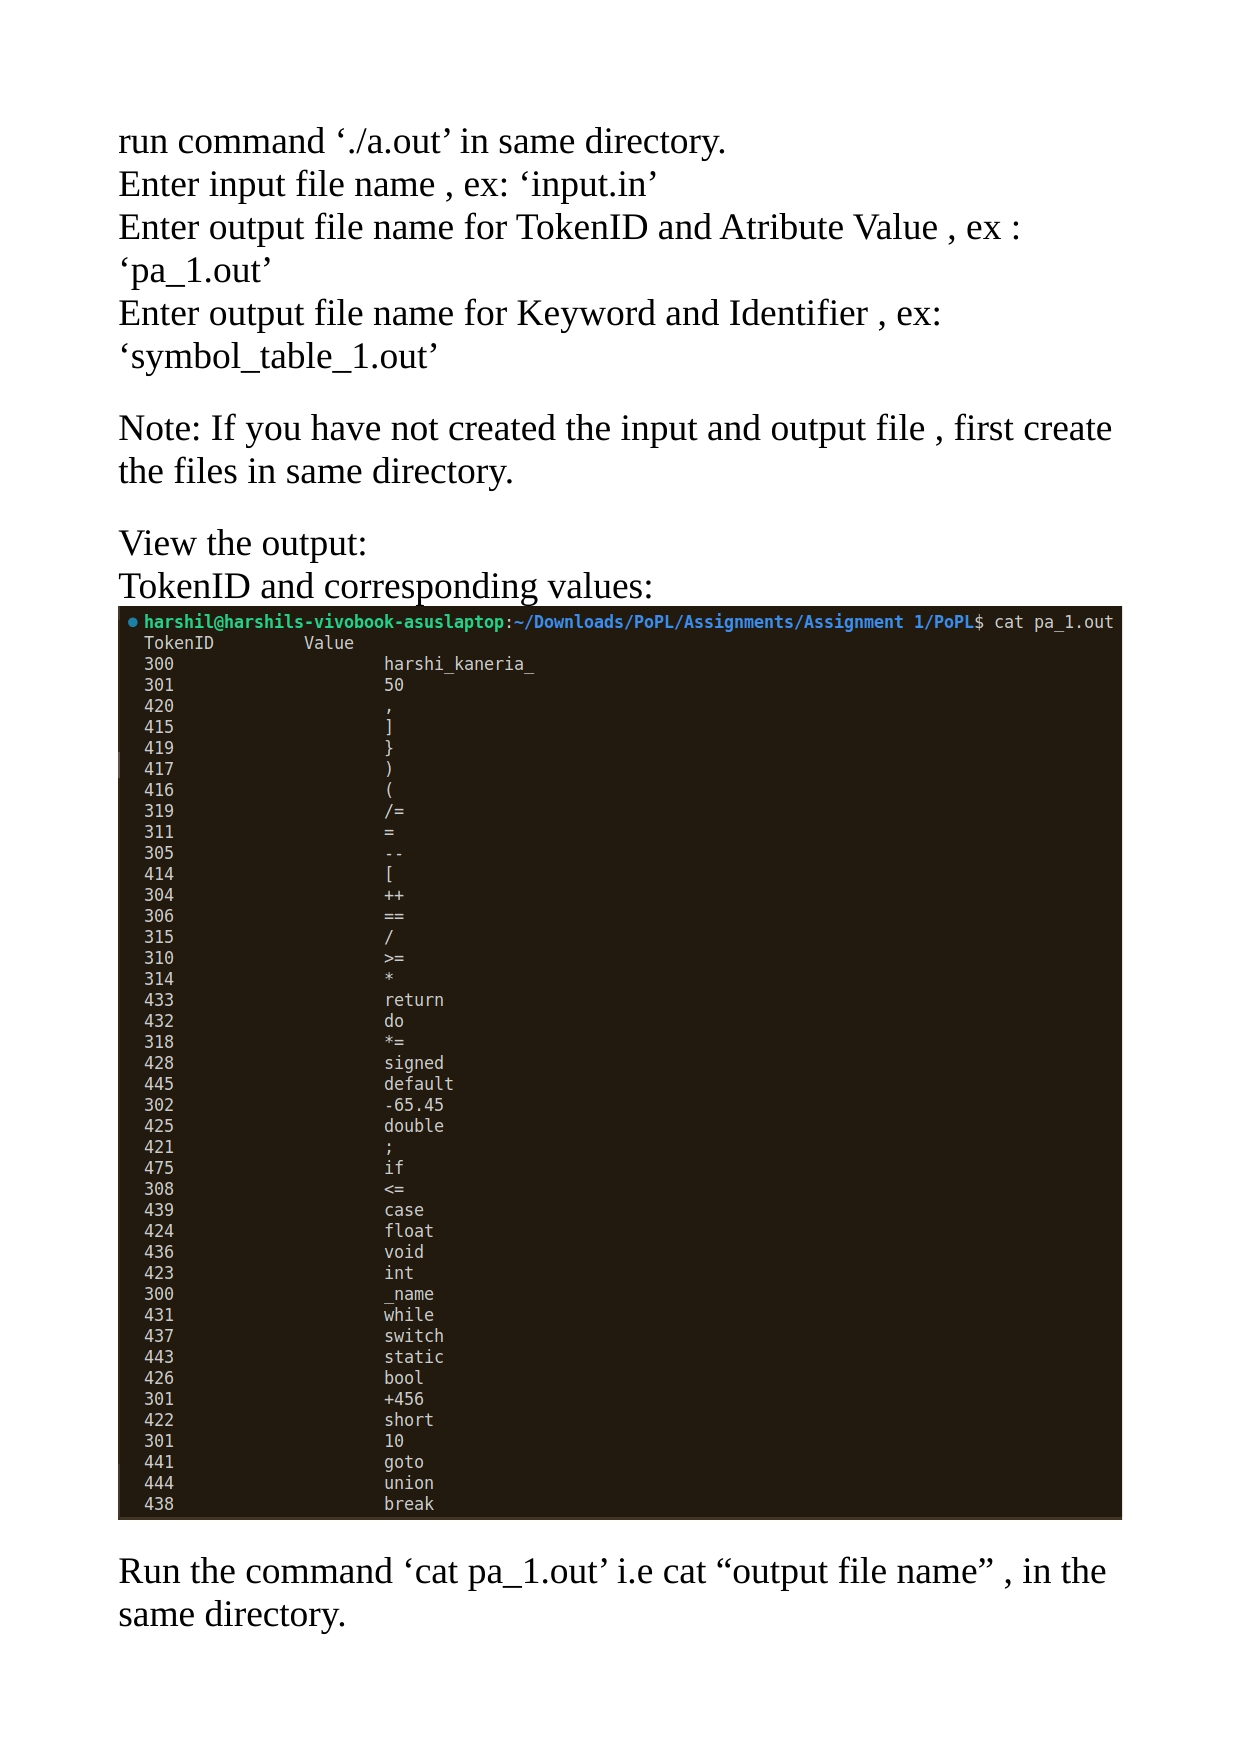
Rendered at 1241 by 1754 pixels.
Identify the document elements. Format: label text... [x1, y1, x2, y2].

picture [118, 606, 1123, 1520]
text run command ‘./a.out’ in same directory. [118, 118, 1122, 161]
text TokenID and corresponding values: [118, 564, 1122, 606]
text Enter output file name for Keyword and Identifier , ex: ‘symbol_table_1.out’ [118, 291, 1122, 377]
text Run the command ‘cat pa_1.out’ i.e cat “output file name” , in the same directory. [118, 1549, 1122, 1635]
text Enter output file name for TokenID and Atribute Value , ex : ‘pa_1.out’ [118, 204, 1122, 291]
text Note: If you have not created the input and output file , first create the files in same directory. [118, 406, 1122, 492]
text Enter input file name , ex: ‘input.in’ [118, 161, 1122, 204]
text View the output: [118, 521, 1122, 564]
